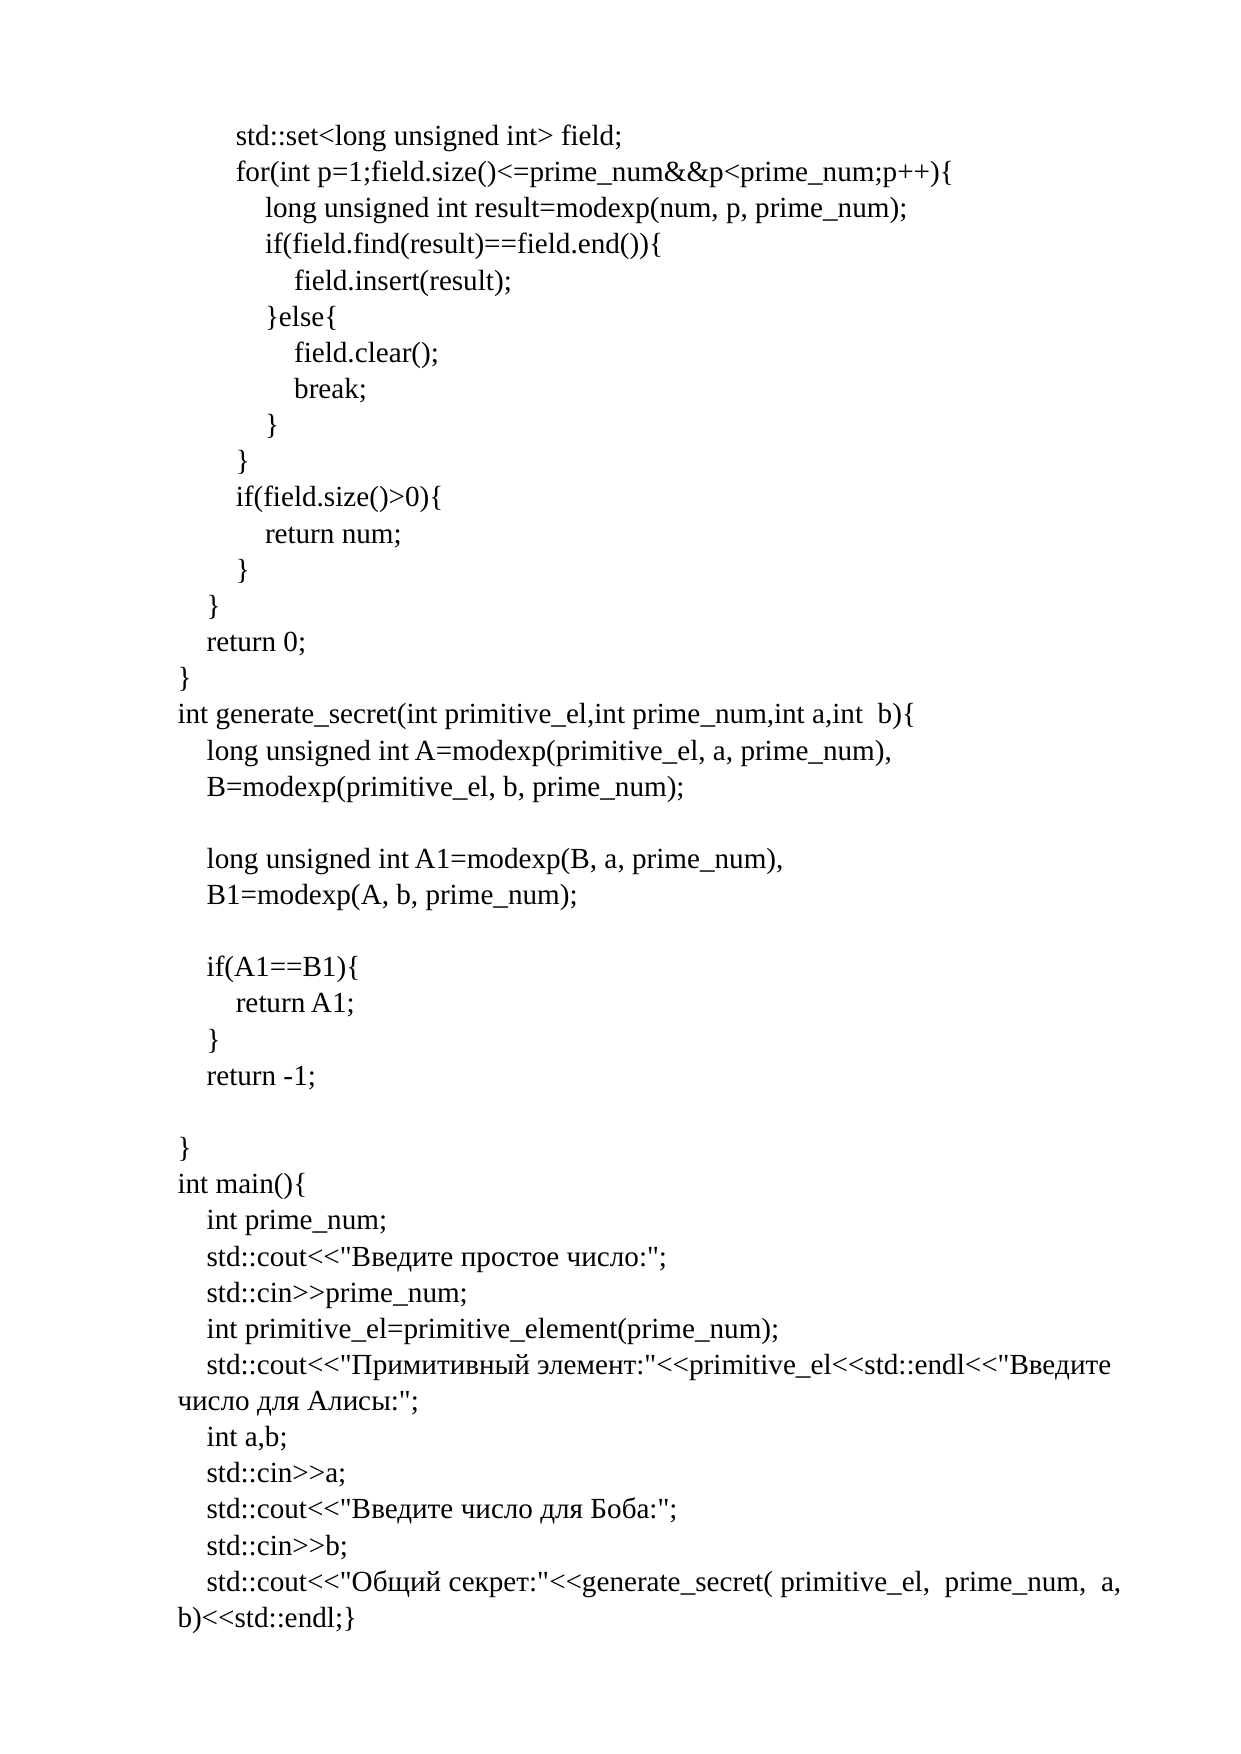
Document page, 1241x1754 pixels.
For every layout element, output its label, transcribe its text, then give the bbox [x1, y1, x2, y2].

text } [177, 1022, 1152, 1055]
text return num; [177, 516, 1152, 549]
text field.clear(); [177, 335, 1152, 368]
text } [177, 1130, 1152, 1164]
text if(A1==B1){ [177, 949, 1152, 983]
text } [177, 407, 1152, 441]
text return 0; [177, 624, 1152, 658]
text B1=modexp(A, b, prime_num); [177, 877, 1152, 911]
text int generate_secret(int primitive_el,int prime_num,int a,int b){ [177, 696, 1152, 730]
text }else{ [177, 299, 1152, 332]
text std::cout<<"Общий секрет:"<<generate_secret( primitive_el, prime_num, a, b)<<std::endl;} [177, 1564, 1152, 1634]
text } [177, 443, 1152, 477]
text int main(){ [177, 1166, 1152, 1200]
text int a,b; [177, 1419, 1152, 1453]
text std::cin>>b; [177, 1528, 1152, 1561]
text std::set<long unsigned int> field; [177, 118, 1152, 152]
text long unsigned int A=modexp(primitive_el, a, prime_num), [177, 733, 1152, 766]
text long unsigned int result=modexp(num, p, prime_num); [177, 190, 1152, 224]
text return -1; [177, 1058, 1152, 1091]
text if(field.find(result)==field.end()){ [177, 227, 1152, 260]
text std::cin>>prime_num; [177, 1275, 1152, 1308]
text long unsigned int A1=modexp(B, a, prime_num), [177, 841, 1152, 874]
text break; [177, 371, 1152, 405]
text std::cout<<"Примитивный элемент:"<<primitive_el<<std::endl<<"Введите число для Алисы:"; [177, 1347, 1152, 1417]
text B=modexp(primitive_el, b, prime_num); [177, 769, 1152, 802]
text std::cout<<"Введите число для Боба:"; [177, 1492, 1152, 1525]
text int prime_num; [177, 1202, 1152, 1236]
text int primitive_el=primitive_element(prime_num); [177, 1311, 1152, 1344]
text } [177, 588, 1152, 622]
text if(field.size()>0){ [177, 479, 1152, 513]
text field.insert(result); [177, 263, 1152, 296]
text std::cout<<"Введите простое число:"; [177, 1239, 1152, 1272]
text } [177, 552, 1152, 585]
text } [177, 660, 1152, 694]
text return A1; [177, 986, 1152, 1019]
text for(int p=1;field.size()<=prime_num&&p<prime_num;p++){ [177, 154, 1152, 188]
text std::cin>>a; [177, 1456, 1152, 1489]
